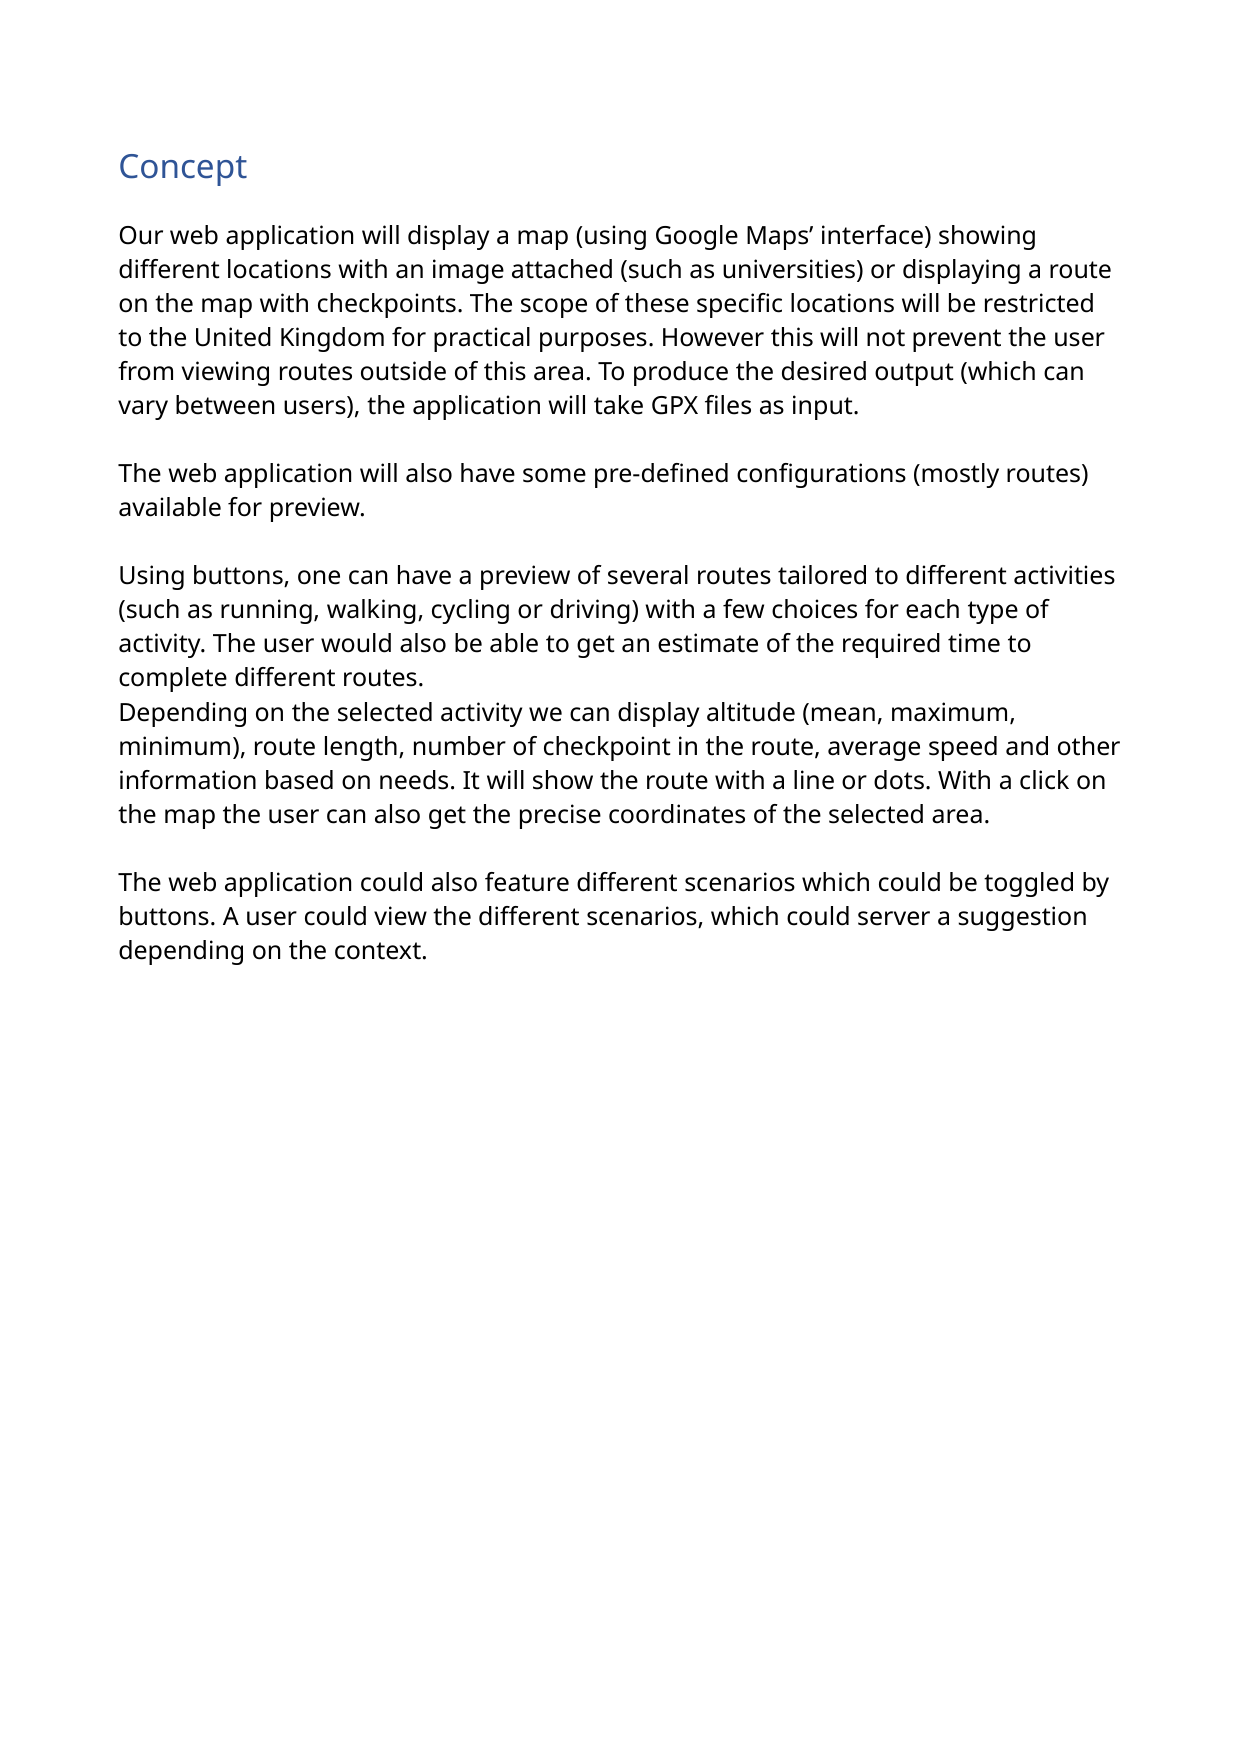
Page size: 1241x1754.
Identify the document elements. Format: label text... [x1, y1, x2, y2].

subtitle Concept [118, 143, 1122, 188]
text Our web application will display a map (using Google Maps’ interface) showing different locations with an image attached (such as universities) or displaying a route on the map with checkpoints. The scope of these specific locations will be restricted to the United Kingdom for practical purposes. However this will not prevent the user from viewing routes outside of this area. To produce the desired output (which can vary between users), the application will take GPX files as input. [118, 217, 1122, 422]
text Depending on the selected activity we can display altitude (mean, maximum, minimum), route length, number of checkpoint in the route, average speed and other information based on needs. It will show the route with a line or dots. With a click on the map the user can also get the precise coordinates of the selected area. [118, 694, 1122, 830]
text Using buttons, one can have a preview of several routes tailored to different activities (such as running, walking, cycling or driving) with a few choices for each type of activity. The user would also be able to get an estimate of the required time to complete different routes. [118, 558, 1122, 694]
text The web application will also have some pre-defined configurations (mostly routes) available for preview. [118, 456, 1122, 524]
text The web application could also feature different scenarios which could be toggled by buttons. A user could view the different scenarios, which could server a suggestion depending on the context. [118, 864, 1122, 967]
